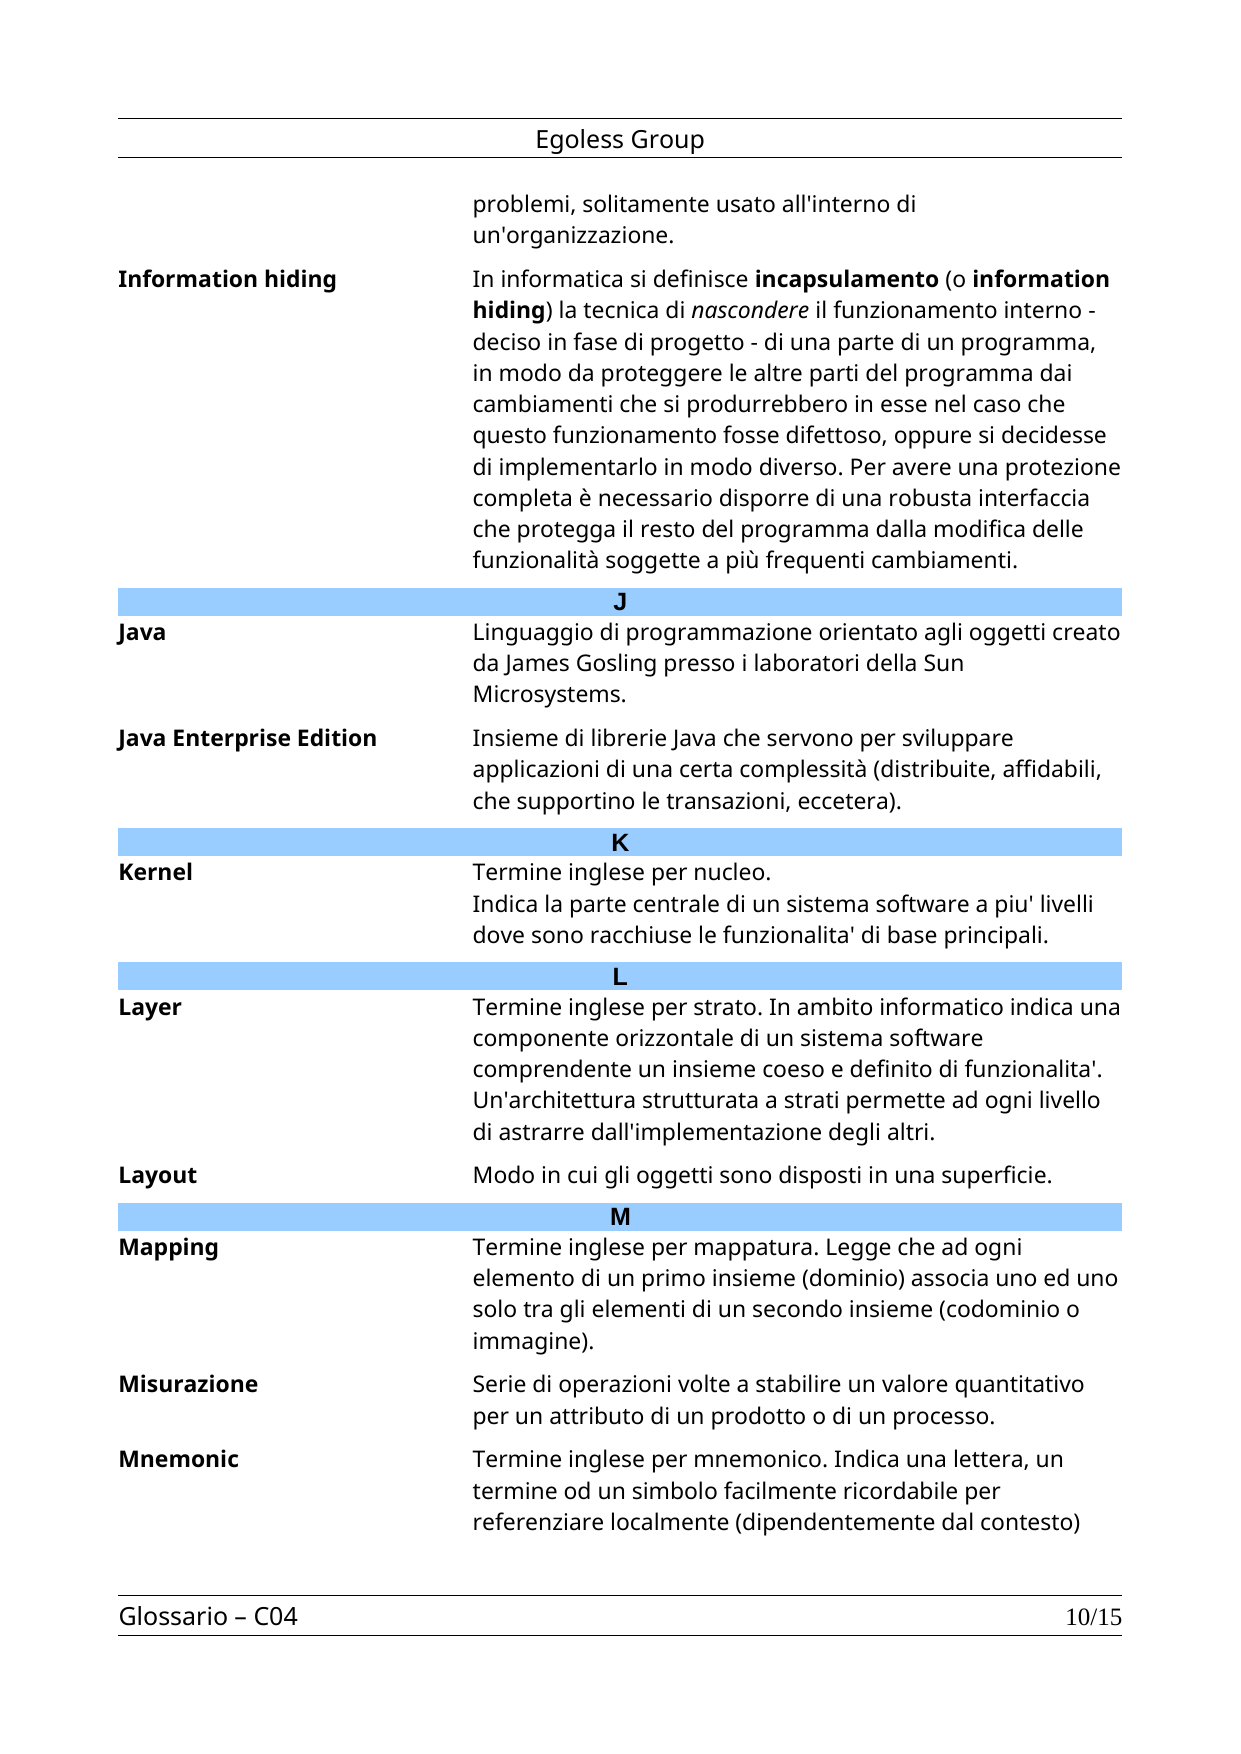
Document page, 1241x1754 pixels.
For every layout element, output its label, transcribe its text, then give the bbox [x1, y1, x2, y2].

text J [118, 588, 1122, 616]
text Misurazione Serie di operazioni volte a stabilire un valore quantitativo per un attributo di un prodotto o di un processo. [118, 1368, 1122, 1431]
text Java Enterprise Edition Insieme di librerie Java che servono per sviluppare applicazioni di una certa complessità (distribuite, affidabili, che supportino le transazioni, eccetera). [118, 722, 1122, 816]
text K [118, 828, 1122, 856]
text Layer Termine inglese per strato. In ambito informatico indica una componente orizzontale di un sistema software comprendente un insieme coeso e definito di funzionalita'. Un'architettura strutturata a strati permette ad ogni livello di astrarre dall'implementazione degli altri. [118, 990, 1122, 1147]
text Kernel Termine inglese per nucleo. Indica la parte centrale di un sistema software a piu' livelli dove sono racchiuse le funzionalita' di base principali. [118, 856, 1122, 950]
text Layout Modo in cui gli oggetti sono disposti in una superficie. [118, 1159, 1122, 1190]
text Mnemonic Termine inglese per mnemonico. Indica una lettera, un termine od un simbolo facilmente ricordabile per referenziare localmente (dipendentemente dal contesto) [118, 1443, 1122, 1537]
text problemi, solitamente usato all'interno di un'organizzazione. [118, 188, 1122, 250]
text Mapping Termine inglese per mappatura. Legge che ad ogni elemento di un primo insieme (dominio) associa uno ed uno solo tra gli elementi di un secondo insieme (codominio o immagine). [118, 1231, 1122, 1356]
text Java Linguaggio di programmazione orientato agli oggetti creato da James Gosling presso i laboratori della Sun Microsystems. [118, 616, 1122, 709]
text Information hiding In informatica si definisce incapsulamento (o information hiding) la tecnica di nascondere il funzionamento interno - deciso in fase di progetto - di una parte di un programma, in modo da proteggere le altre parti del programma dai cambiamenti che si produrrebbero in esse nel caso che questo funzionamento fosse difettoso, oppure si decidesse di implementarlo in modo diverso. Per avere una protezione completa è necessario disporre di una robusta interfaccia che protegga il resto del programma dalla modifica delle funzionalità soggette a più frequenti cambiamenti. [118, 263, 1122, 575]
